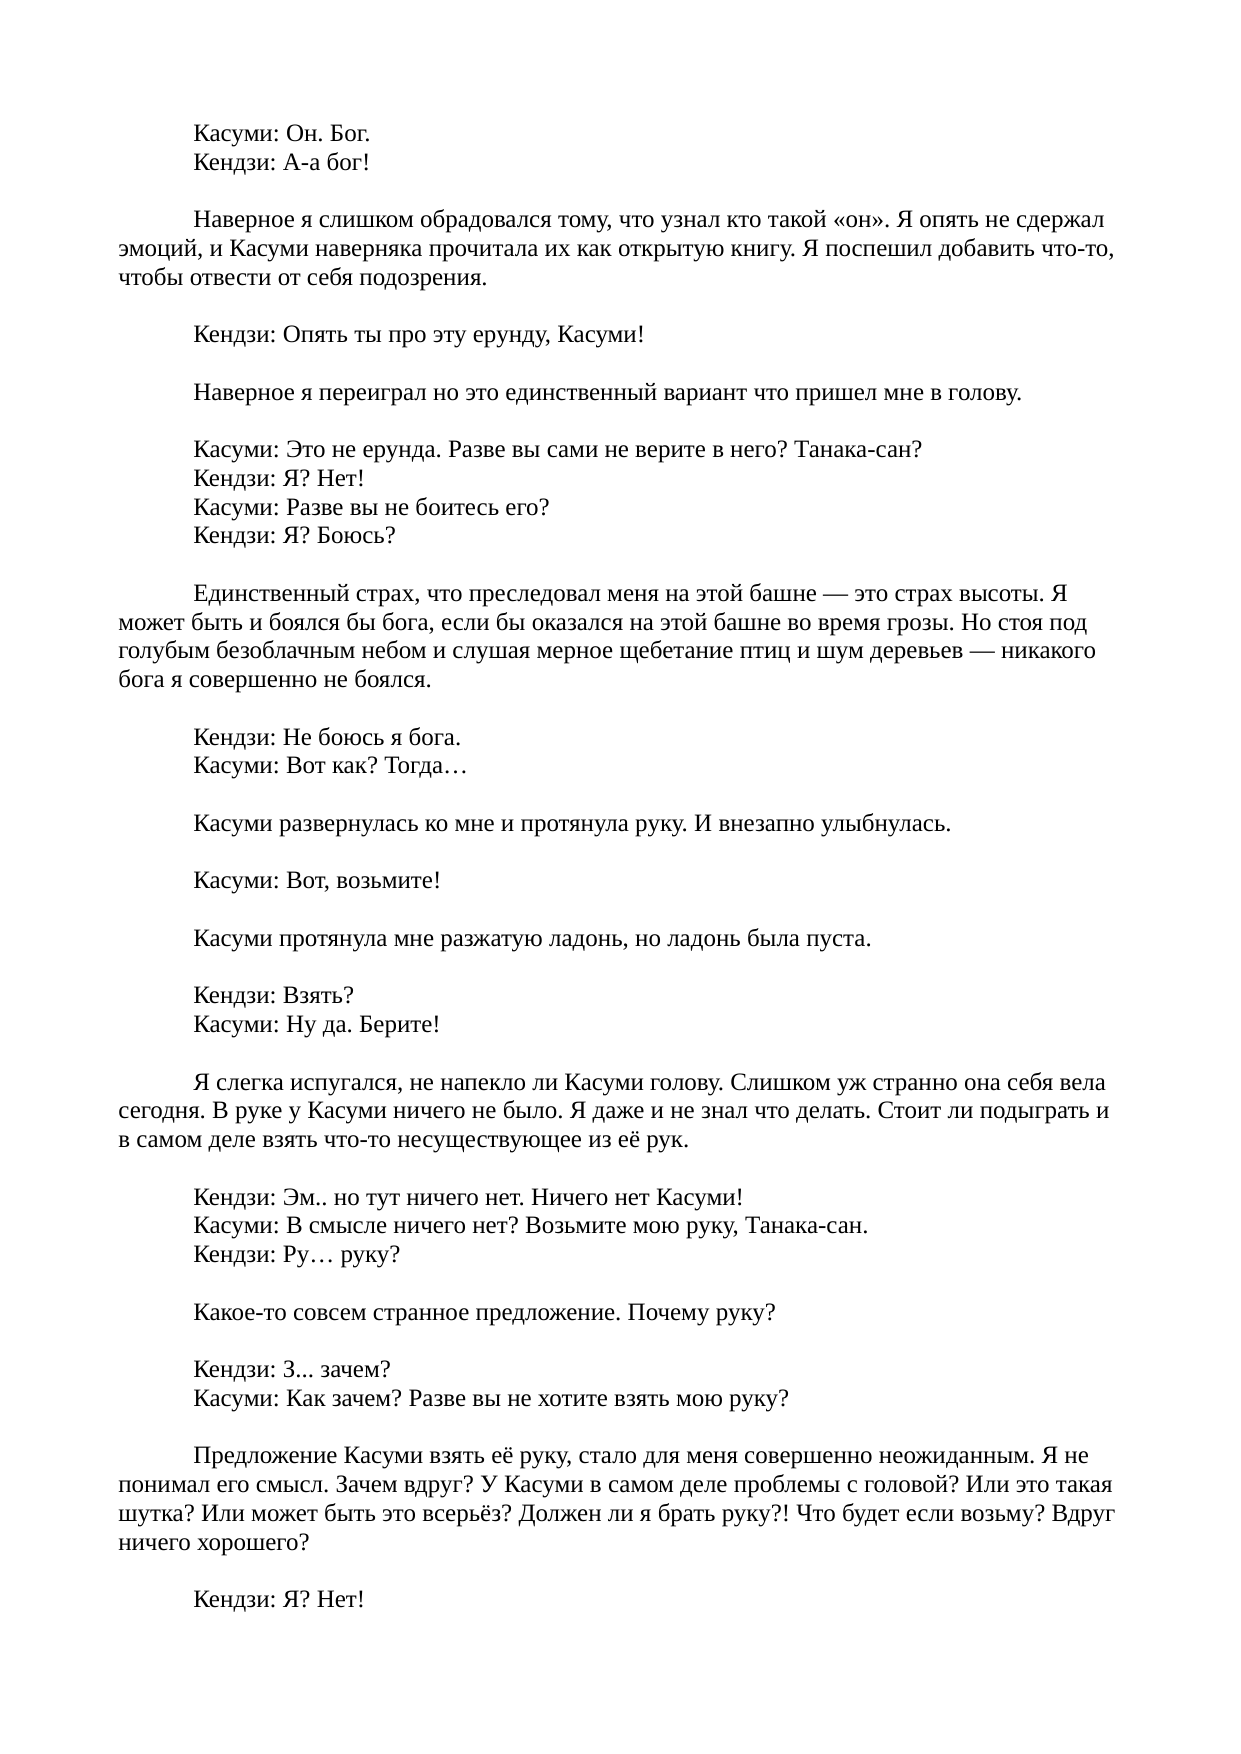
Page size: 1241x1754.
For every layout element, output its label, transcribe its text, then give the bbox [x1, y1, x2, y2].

text Касуми: Вот, возьмите! [118, 866, 1122, 894]
text Я слегка испугался, не напекло ли Касуми голову. Слишком уж странно она себя вела сегодня. В руке у Касуми ничего не было. Я даже и не знал что делать. Стоит ли подыграть и в самом деле взять что-то несуществующее из её рук. [118, 1067, 1122, 1153]
text Касуми протянула мне разжатую ладонь, но ладонь была пуста. [118, 923, 1122, 952]
text Кендзи: Эм.. но тут ничего нет. Ничего нет Касуми! [118, 1182, 1122, 1211]
text Кендзи: Я? Нет! [118, 1584, 1122, 1613]
text Кендзи: Я? Нет! [118, 463, 1122, 492]
text Какое-то совсем странное предложение. Почему руку? [118, 1297, 1122, 1326]
text Касуми: Вот как? Тогда… [118, 751, 1122, 779]
text Касуми: Как зачем? Разве вы не хотите взять мою руку? [118, 1383, 1122, 1412]
text Предложение Касуми взять её руку, стало для меня совершенно неожиданным. Я не понимал его смысл. Зачем вдруг? У Касуми в самом деле проблемы с головой? Или это такая шутка? Или может быть это всерьёз? Должен ли я брать руку?! Что будет если возьму? Вдруг ничего хорошего? [118, 1441, 1122, 1556]
text Кендзи: А-а бог! [118, 147, 1122, 176]
text Кендзи: З... зачем? [118, 1354, 1122, 1383]
text Касуми: Он. Бог. [118, 118, 1122, 147]
text Кендзи: Я? Боюсь? [118, 521, 1122, 549]
text Кендзи: Ру… руку? [118, 1239, 1122, 1268]
text Кендзи: Взять? [118, 981, 1122, 1009]
text Касуми развернулась ко мне и протянула руку. И внезапно улыбнулась. [118, 808, 1122, 837]
text Единственный страх, что преследовал меня на этой башне — это страх высоты. Я может быть и боялся бы бога, если бы оказался на этой башне во время грозы. Но стоя под голубым безоблачным небом и слушая мерное щебетание птиц и шум деревьев — никакого бога я совершенно не боялся. [118, 578, 1122, 693]
text Касуми: Это не ерунда. Разве вы сами не верите в него? Танака-сан? [118, 434, 1122, 463]
text Касуми: Разве вы не боитесь его? [118, 492, 1122, 521]
text Касуми: Ну да. Берите! [118, 1009, 1122, 1038]
text Кендзи: Опять ты про эту ерунду, Касуми! [118, 319, 1122, 348]
text Наверное я переиграл но это единственный вариант что пришел мне в голову. [118, 377, 1122, 406]
text Кендзи: Не боюсь я бога. [118, 722, 1122, 751]
text Касуми: В смысле ничего нет? Возьмите мою руку, Танака-сан. [118, 1211, 1122, 1239]
text Наверное я слишком обрадовался тому, что узнал кто такой «он». Я опять не сдержал эмоций, и Касуми наверняка прочитала их как открытую книгу. Я поспешил добавить что-то, чтобы отвести от себя подозрения. [118, 204, 1122, 291]
